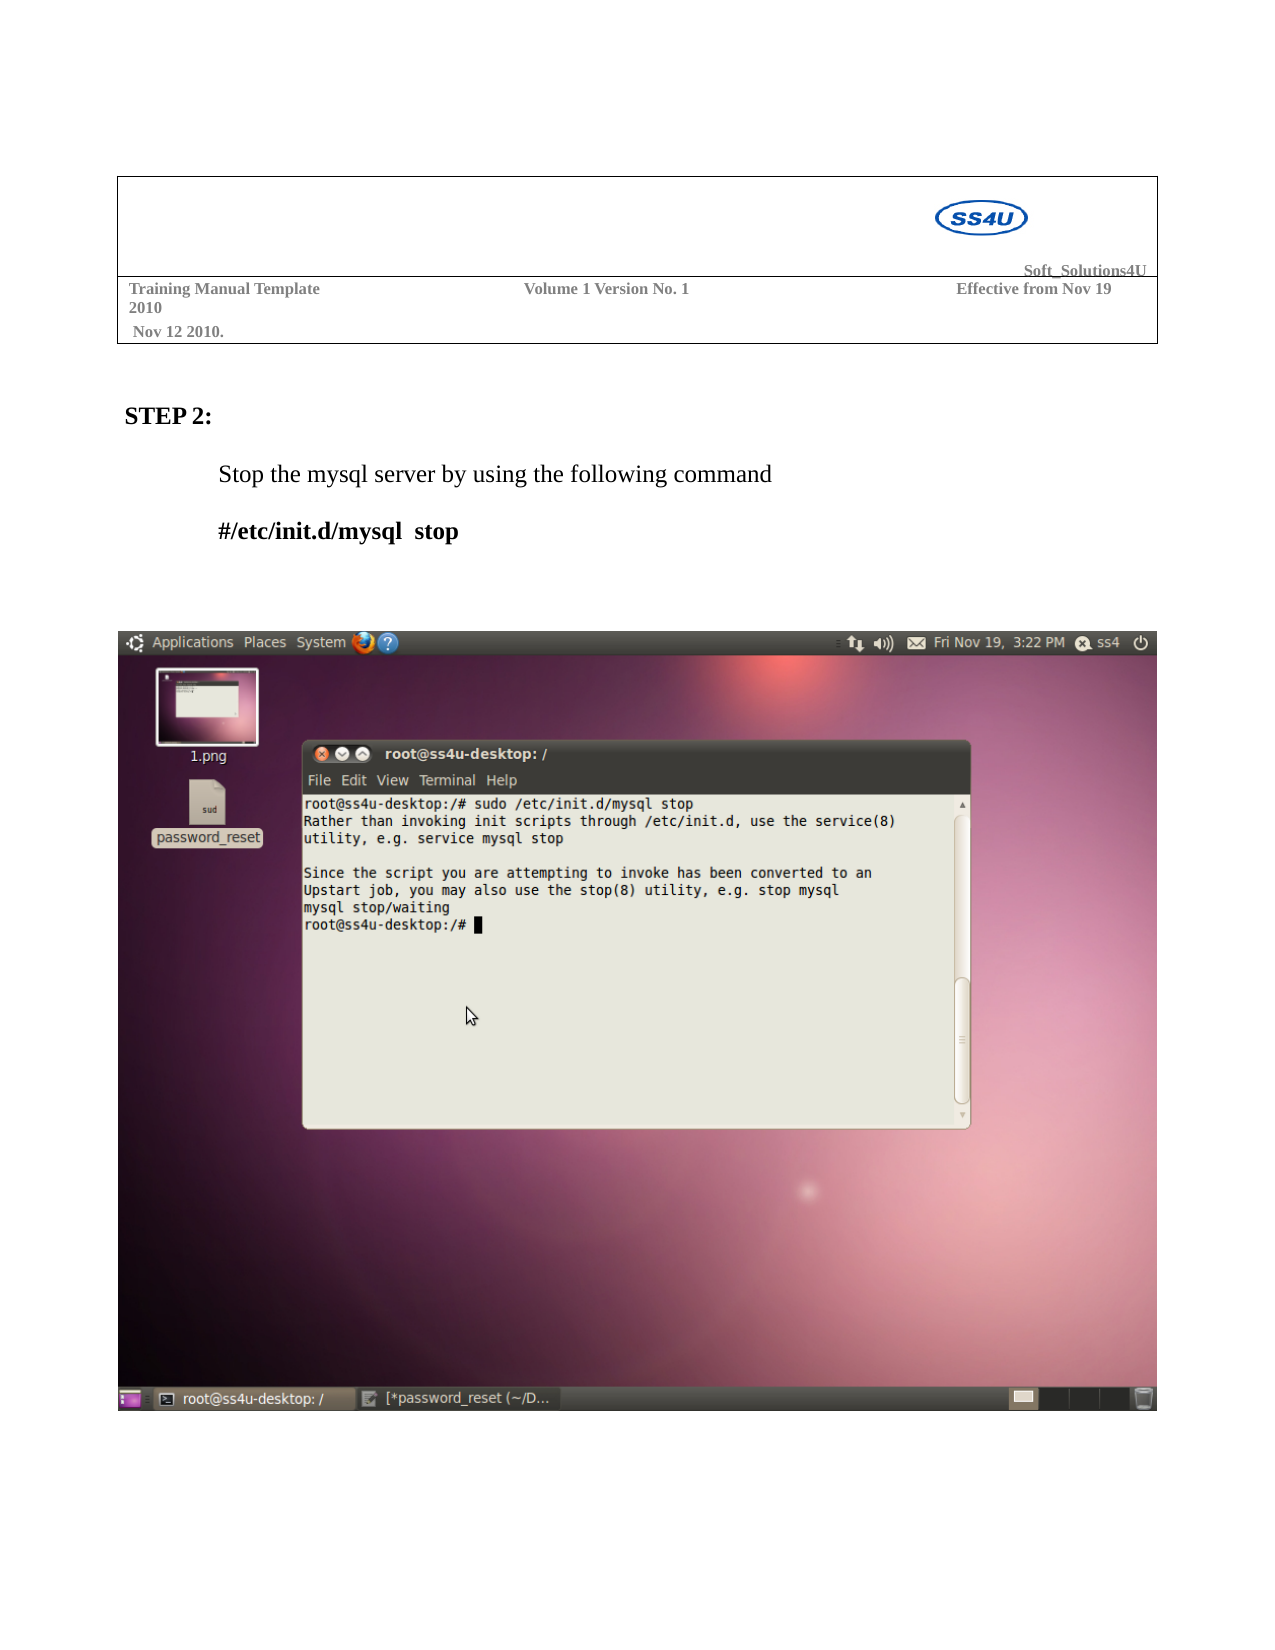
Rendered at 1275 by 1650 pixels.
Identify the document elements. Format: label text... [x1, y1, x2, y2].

text STEP 2: [118, 401, 1157, 430]
picture [926, 198, 1118, 236]
picture [118, 631, 1157, 1411]
text #/etc/init.d/mysql stop [118, 516, 1157, 545]
table_header Soft_Solutions4U Quality System Procedure [118, 177, 1157, 276]
text Stop the mysql server by using the following command [118, 459, 1157, 488]
table_cell Training Manual Template Volume 1 Version No. 1 Effective from Nov 19 2010 Nov 12 2010. [118, 277, 1157, 343]
